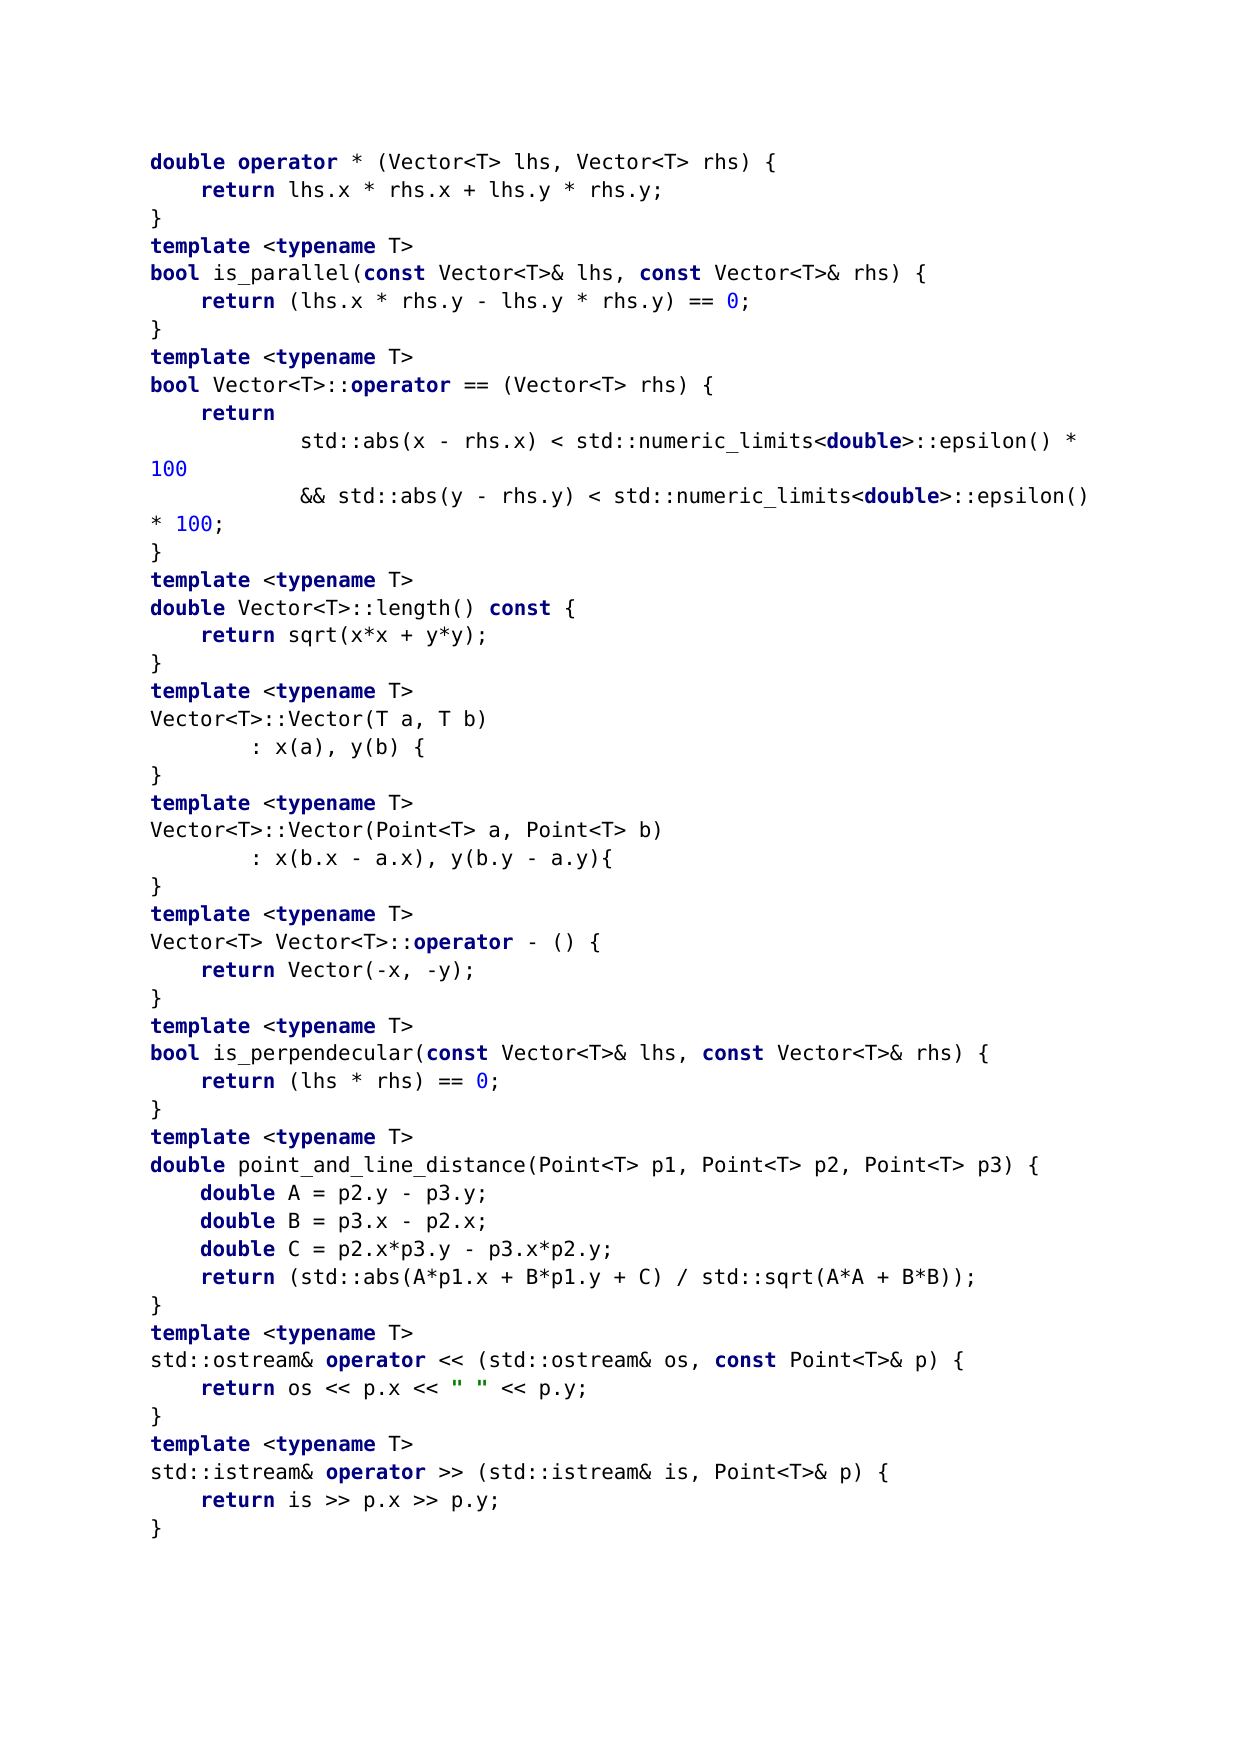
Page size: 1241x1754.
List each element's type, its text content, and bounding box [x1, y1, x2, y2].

text return (std::abs(A*p1.x + B*p1.y + C) / std::sqrt(A*A + B*B)); [150, 1265, 1090, 1289]
text double A = p2.y - p3.y; [150, 1181, 1090, 1205]
text Vector<T>::Vector(T a, T b) [150, 707, 1090, 731]
text double B = p3.x - p2.x; [150, 1209, 1090, 1233]
text double operator * (Vector<T> lhs, Vector<T> rhs) { [150, 150, 1090, 174]
text double Vector<T>::length() const { [150, 596, 1090, 620]
text std::abs(x - rhs.x) < std::numeric_limits<double>::epsilon() * 100 [150, 429, 1090, 481]
text template <typename T> [150, 1321, 1090, 1345]
text return lhs.x * rhs.x + lhs.y * rhs.y; [150, 178, 1090, 202]
text return (lhs * rhs) == 0; [150, 1069, 1090, 1093]
text } [150, 1293, 1090, 1317]
text bool is_perpendecular(const Vector<T>& lhs, const Vector<T>& rhs) { [150, 1041, 1090, 1066]
text double point_and_line_distance(Point<T> p1, Point<T> p2, Point<T> p3) { [150, 1153, 1090, 1177]
text std::ostream& operator << (std::ostream& os, const Point<T>& p) { [150, 1348, 1090, 1373]
text } [150, 540, 1090, 564]
text template <typename T> [150, 902, 1090, 926]
text } [150, 317, 1090, 342]
text } [150, 1404, 1090, 1428]
text template <typename T> [150, 1014, 1090, 1038]
text return (lhs.x * rhs.y - lhs.y * rhs.y) == 0; [150, 289, 1090, 313]
text template <typename T> [150, 568, 1090, 592]
text bool Vector<T>::operator == (Vector<T> rhs) { [150, 373, 1090, 397]
text template <typename T> [150, 1125, 1090, 1149]
text } [150, 1097, 1090, 1122]
text return Vector(-x, -y); [150, 958, 1090, 982]
text } [150, 986, 1090, 1010]
text } [150, 651, 1090, 676]
text return sqrt(x*x + y*y); [150, 623, 1090, 648]
text template <typename T> [150, 234, 1090, 258]
text return is >> p.x >> p.y; [150, 1488, 1090, 1512]
text return os << p.x << " " << p.y; [150, 1376, 1090, 1401]
text } [150, 763, 1090, 787]
text return [150, 401, 1090, 425]
text double C = p2.x*p3.y - p3.x*p2.y; [150, 1237, 1090, 1261]
text : x(a), y(b) { [150, 735, 1090, 759]
text } [150, 1516, 1090, 1540]
text Vector<T> Vector<T>::operator - () { [150, 930, 1090, 954]
text template <typename T> [150, 791, 1090, 815]
text Vector<T>::Vector(Point<T> a, Point<T> b) [150, 818, 1090, 843]
text : x(b.x - a.x), y(b.y - a.y){ [150, 846, 1090, 871]
text && std::abs(y - rhs.y) < std::numeric_limits<double>::epsilon() * 100; [150, 484, 1090, 536]
text std::istream& operator >> (std::istream& is, Point<T>& p) { [150, 1460, 1090, 1484]
text template <typename T> [150, 1432, 1090, 1456]
text template <typename T> [150, 679, 1090, 703]
text } [150, 206, 1090, 230]
text } [150, 874, 1090, 899]
text template <typename T> [150, 345, 1090, 369]
text bool is_parallel(const Vector<T>& lhs, const Vector<T>& rhs) { [150, 261, 1090, 286]
